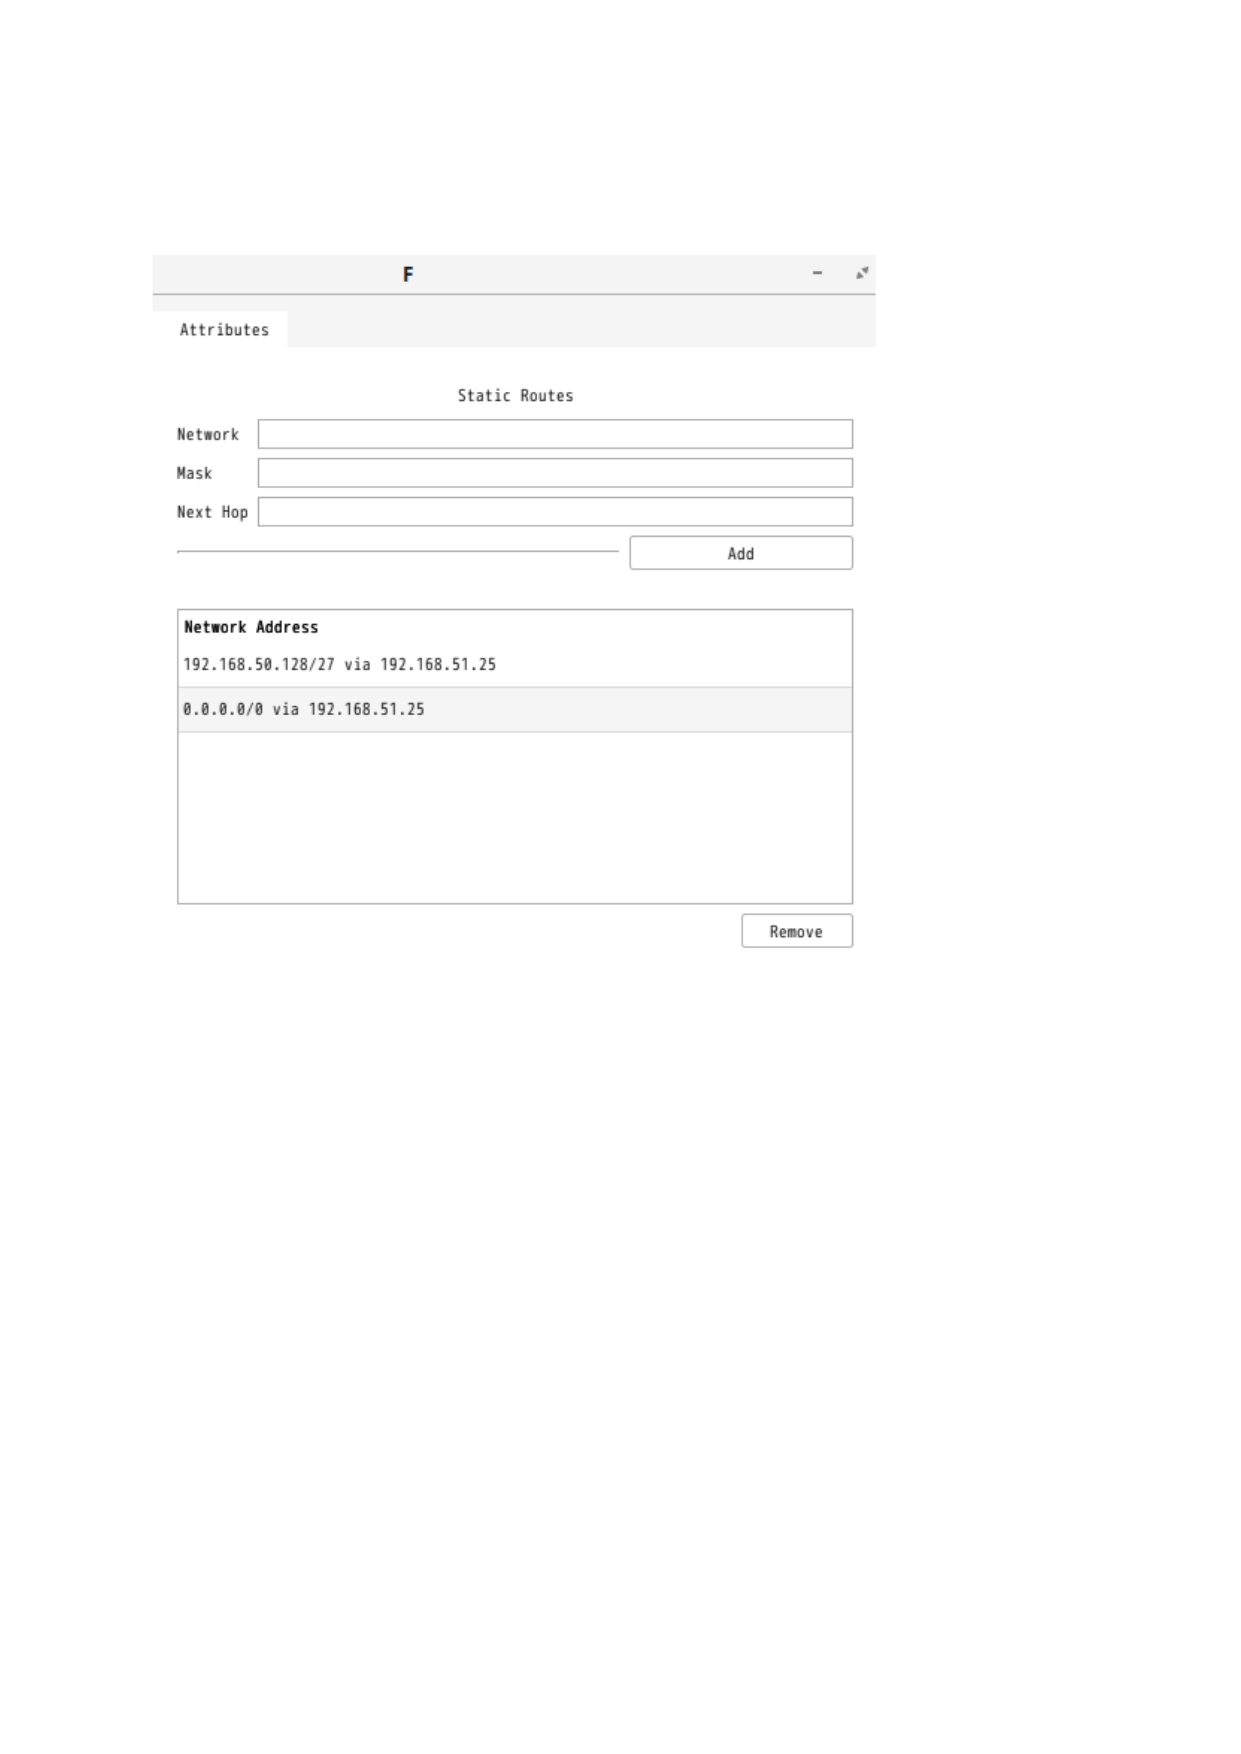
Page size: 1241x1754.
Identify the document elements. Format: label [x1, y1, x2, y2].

picture [152, 255, 876, 969]
